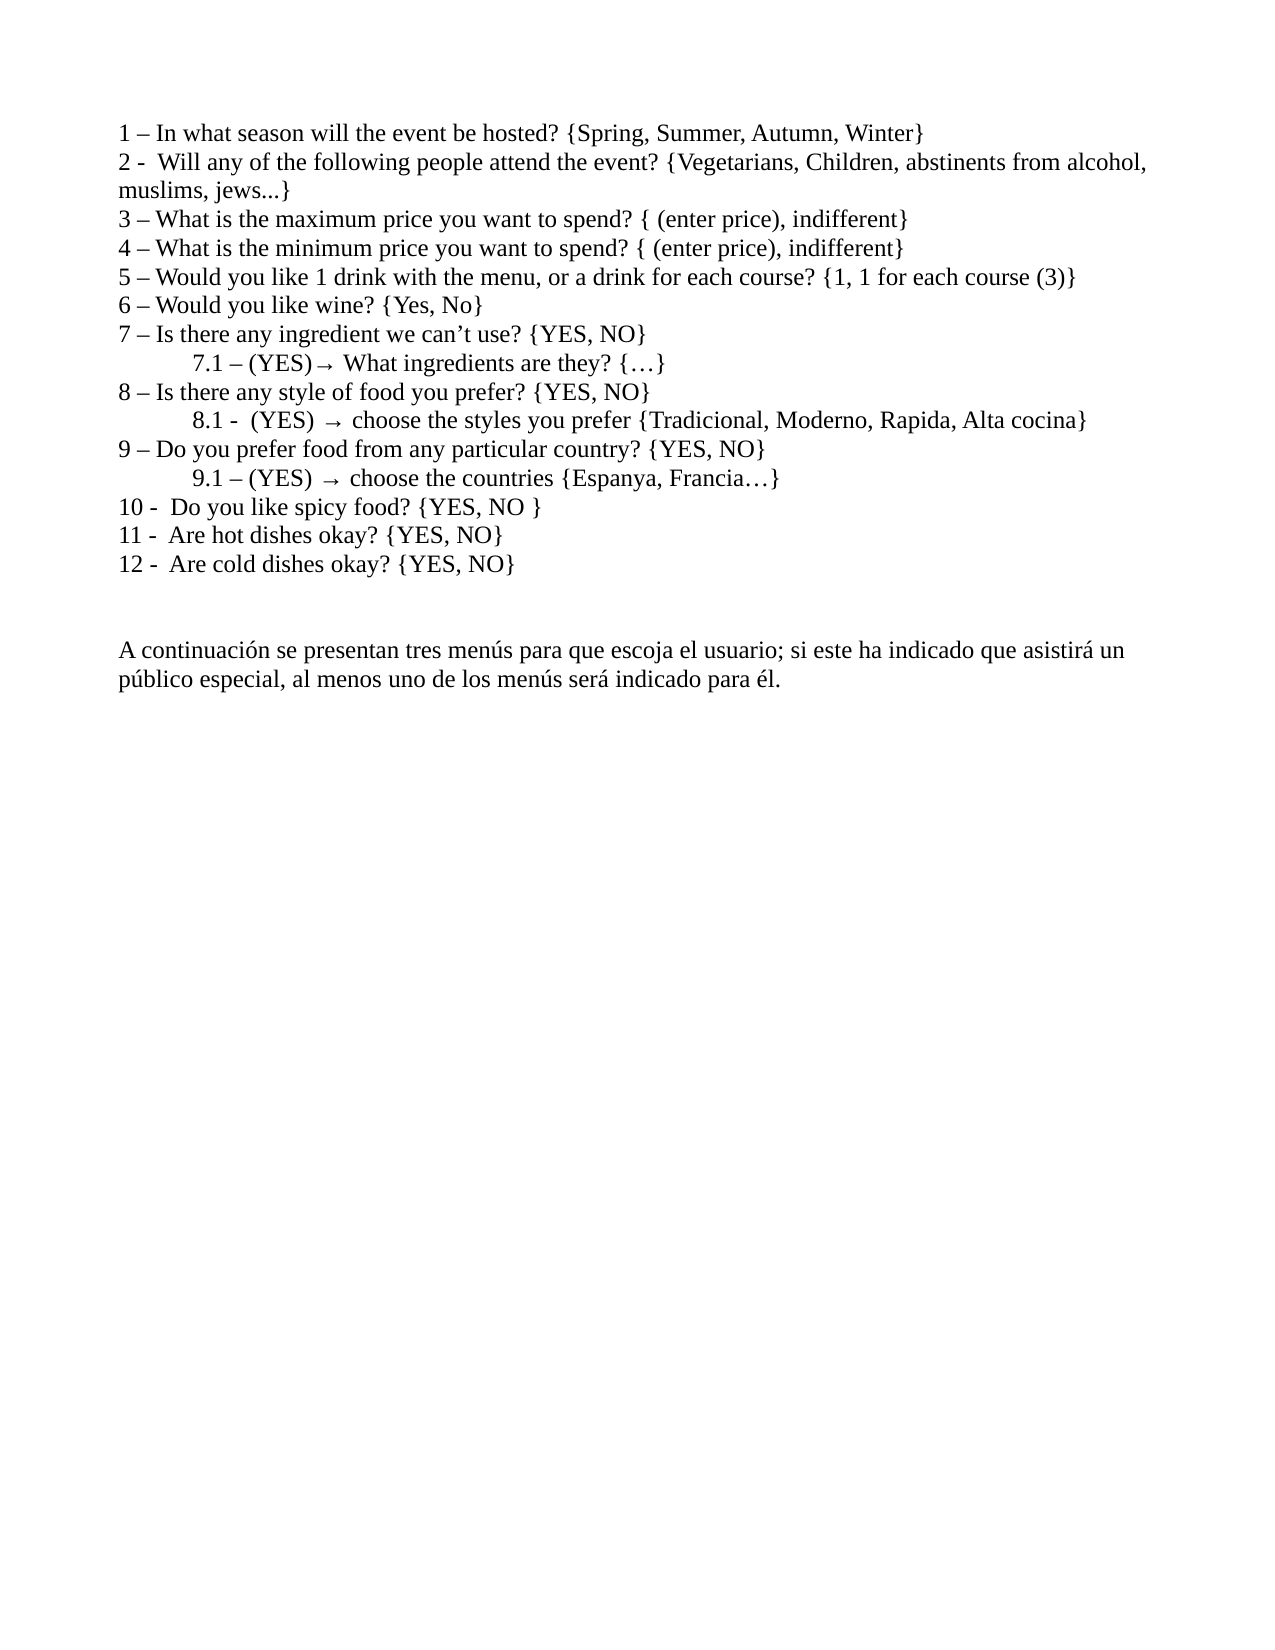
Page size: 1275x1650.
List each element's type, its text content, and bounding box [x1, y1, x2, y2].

text 10 - Do you like spicy food? {YES, NO } [118, 492, 1157, 521]
text 7 – Is there any ingredient we can’t use? {YES, NO} [118, 319, 1157, 348]
text 3 – What is the maximum price you want to spend? { (enter price), indifferent} [118, 204, 1157, 233]
text 9.1 – (YES) → choose the countries {Espanya, Francia…} [118, 463, 1157, 492]
text 8 – Is there any style of food you prefer? {YES, NO} [118, 377, 1157, 406]
text 11 - Are hot dishes okay? {YES, NO} [118, 521, 1157, 549]
text 12 - Are cold dishes okay? {YES, NO} [118, 549, 1157, 578]
text 2 - Will any of the following people attend the event? {Vegetarians, Children, abstinents from alcohol, muslims, jews...} [118, 147, 1157, 204]
text 4 – What is the minimum price you want to spend? { (enter price), indifferent} [118, 233, 1157, 262]
text 8.1 - (YES) → choose the styles you prefer {Tradicional, Moderno, Rapida, Alta cocina} [118, 406, 1157, 434]
text 9 – Do you prefer food from any particular country? {YES, NO} [118, 434, 1157, 463]
text 1 – In what season will the event be hosted? {Spring, Summer, Autumn, Winter} [118, 118, 1157, 147]
text 5 – Would you like 1 drink with the menu, or a drink for each course? {1, 1 for each course (3)} [118, 262, 1157, 291]
text A continuación se presentan tres menús para que escoja el usuario; si este ha indicado que asistirá un público especial, al menos uno de los menús será indicado para él. [118, 636, 1157, 693]
text 7.1 – (YES)→ What ingredients are they? {…} [118, 348, 1157, 377]
text 6 – Would you like wine? {Yes, No} [118, 291, 1157, 319]
